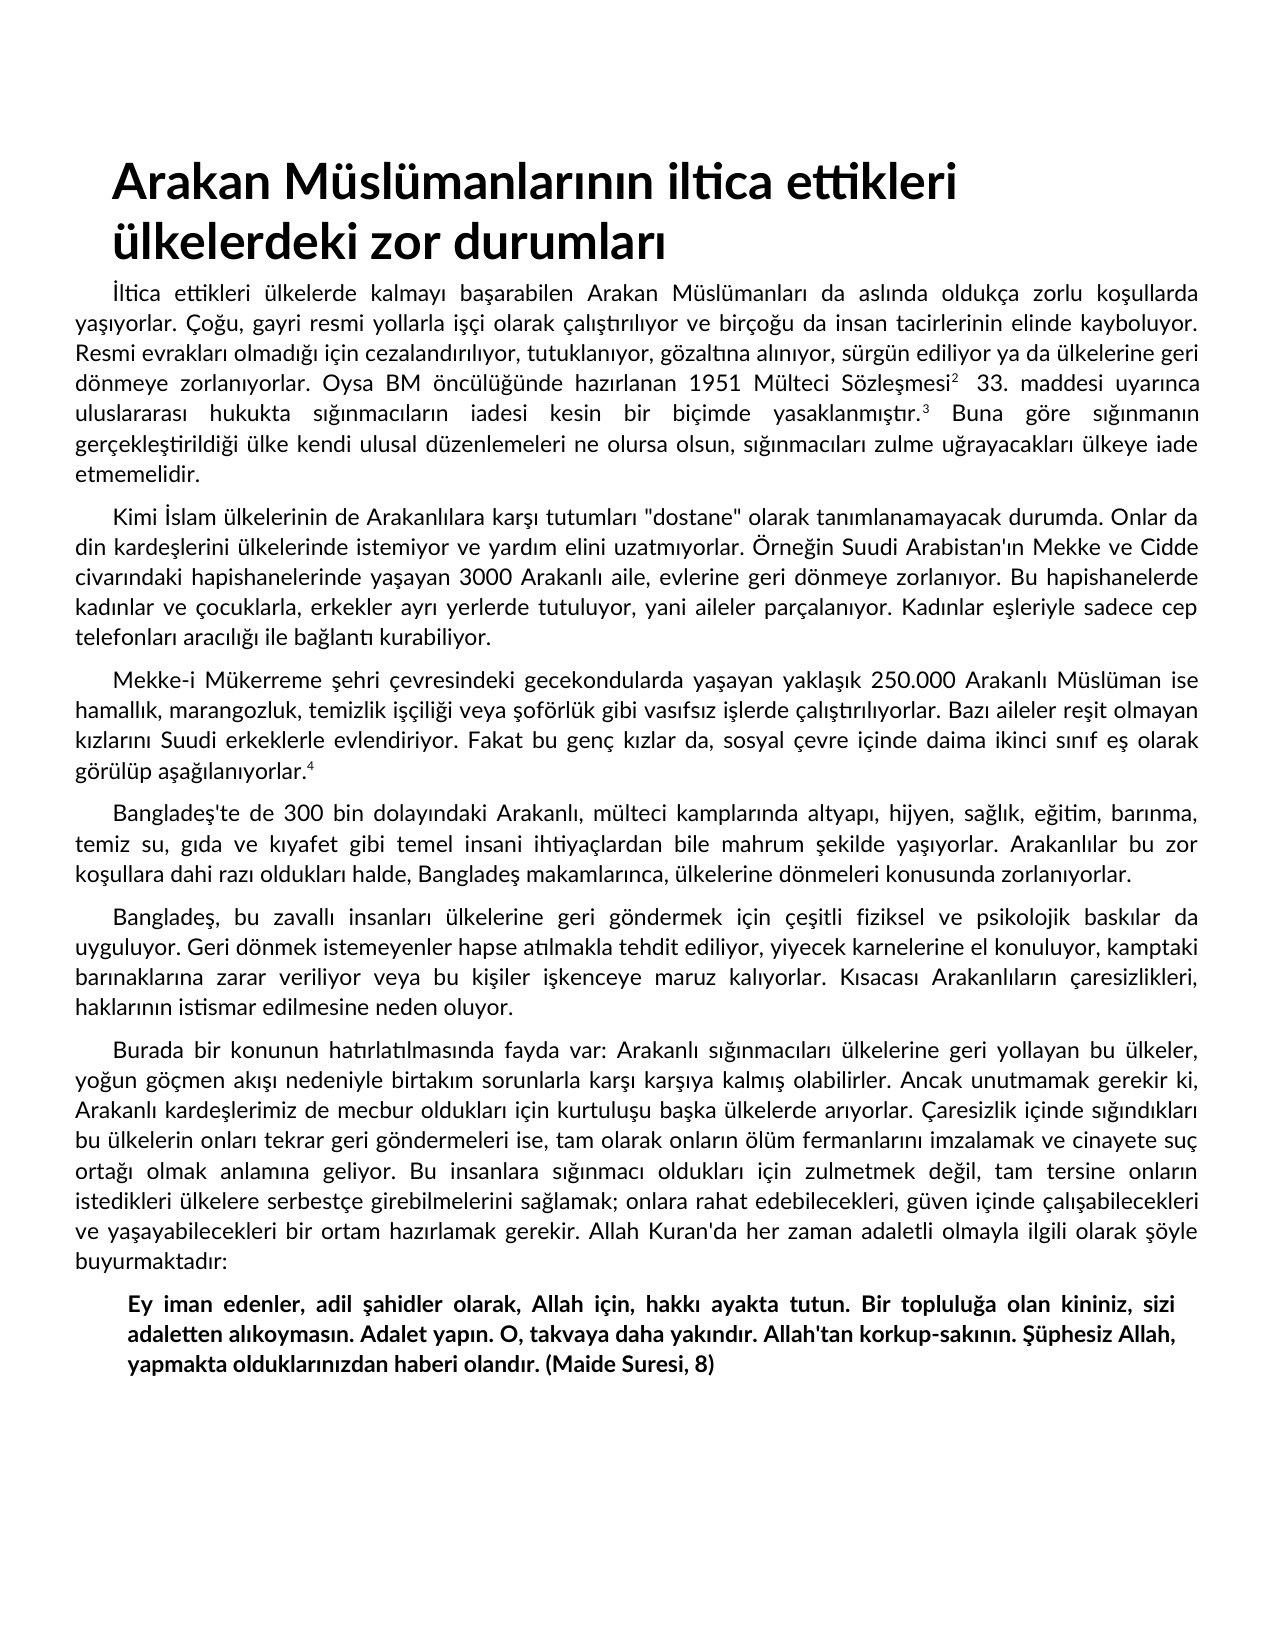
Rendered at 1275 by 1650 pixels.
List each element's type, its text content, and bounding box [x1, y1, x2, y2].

text Ey iman edenler, adil şahidler olarak, Allah için, hakkı ayakta tutun. Bir topluluğa olan kininiz, sizi adaletten alıkoymasın. Adalet yapın. O, takvaya daha yakındır. Allah'tan korkup-sakının. Şüphesiz Allah, yapmakta olduklarınızdan haberi olandır. (Maide Suresi, 8) [127, 1290, 1177, 1378]
text Bangladeş'te de 300 bin dolayındaki Arakanlı, mülteci kamplarında altyapı, hijyen, sağlık, eğitim, barınma, temiz su, gıda ve kıyafet gibi temel insani ihtiyaçlardan bile mahrum şekilde yaşıyorlar. Arakanlılar bu zor koşullara dahi razı oldukları halde, Bangladeş makamlarınca, ülkelerine dönmeleri konusunda zorlanıyorlar. [75, 799, 1200, 887]
text Kimi İslam ülkelerinin de Arakanlılara karşı tutumları "dostane" olarak tanımlanamayacak durumda. Onlar da din kardeşlerini ülkelerinde istemiyor ve yardım elini uzatmıyorlar. Örneğin Suudi Arabistan'ın Mekke ve Cidde civarındaki hapishanelerinde yaşayan 3000 Arakanlı aile, evlerine geri dönmeye zorlanıyor. Bu hapishanelerde kadınlar ve çocuklarla, erkekler ayrı yerlerde tutuluyor, yani aileler parçalanıyor. Kadınlar eşleriyle sadece cep telefonları aracılığı ile bağlantı kurabiliyor. [75, 502, 1200, 651]
text Mekke-i Mükerreme şehri çevresindeki gecekondularda yaşayan yaklaşık 250.000 Arakanlı Müslüman ise hamallık, marangozluk, temizlik işçiliği veya şoförlük gibi vasıfsız işlerde çalıştırılıyorlar. Bazı aileler reşit olmayan kızlarını Suudi erkeklerle evlendiriyor. Fakat bu genç kızlar da, sosyal çevre içinde daima ikinci sınıf eş olarak görülüp aşağılanıyorlar.4 [75, 666, 1200, 784]
text Burada bir konunun hatırlatılmasında fayda var: Arakanlı sığınmacıları ülkelerine geri yollayan bu ülkeler, yoğun göçmen akışı nedeniyle birtakım sorunlarla karşı karşıya kalmış olabilirler. Ancak unutmamak gerekir ki, Arakanlı kardeşlerimiz de mecbur oldukları için kurtuluşu başka ülkelerde arıyorlar. Çaresizlik içinde sığındıkları bu ülkelerin onları tekrar geri göndermeleri ise, tam olarak onların ölüm fermanlarını imzalamak ve cinayete suç ortağı olmak anlamına geliyor. Bu insanlara sığınmacı oldukları için zulmetmek değil, tam tersine onların istedikleri ülkelere serbestçe girebilmelerini sağlamak; onlara rahat edebilecekleri, güven içinde çalışabilecekleri ve yaşayabilecekleri bir ortam hazırlamak gerekir. Allah Kuran'da her zaman adaletli olmayla ilgili olarak şöyle buyurmaktadır: [75, 1036, 1200, 1274]
text Bangladeş, bu zavallı insanları ülkelerine geri göndermek için çeşitli fiziksel ve psikolojik baskılar da uyguluyor. Geri dönmek istemeyenler hapse atılmakla tehdit ediliyor, yiyecek karnelerine el konuluyor, kamptaki barınaklarına zarar veriliyor veya bu kişiler işkenceye maruz kalıyorlar. Kısacası Arakanlıların çaresizlikleri, haklarının istismar edilmesine neden oluyor. [75, 902, 1200, 1020]
text İltica ettikleri ülkelerde kalmayı başarabilen Arakan Müslümanları da aslında oldukça zorlu koşullarda yaşıyorlar. Çoğu, gayri resmi yollarla işçi olarak çalıştırılıyor ve birçoğu da insan tacirlerinin elinde kayboluyor. Resmi evrakları olmadığı için cezalandırılıyor, tutuklanıyor, gözaltına alınıyor, sürgün ediliyor ya da ülkelerine geri dönmeye zorlanıyorlar. Oysa BM öncülüğünde hazırlanan 1951 Mülteci Sözleşmesi2 33. maddesi uyarınca uluslararası hukukta sığınmacıların iadesi kesin bir biçimde yasaklanmıştır.3 Buna göre sığınmanın gerçekleştirildiği ülke kendi ulusal düzenlemeleri ne olursa olsun, sığınmacıları zulme uğrayacakları ülkeye iade etmemelidir. [75, 278, 1200, 487]
subtitle Arakan Müslümanlarının iltica ettikleri ülkelerdeki zor durumları [112, 150, 1200, 270]
